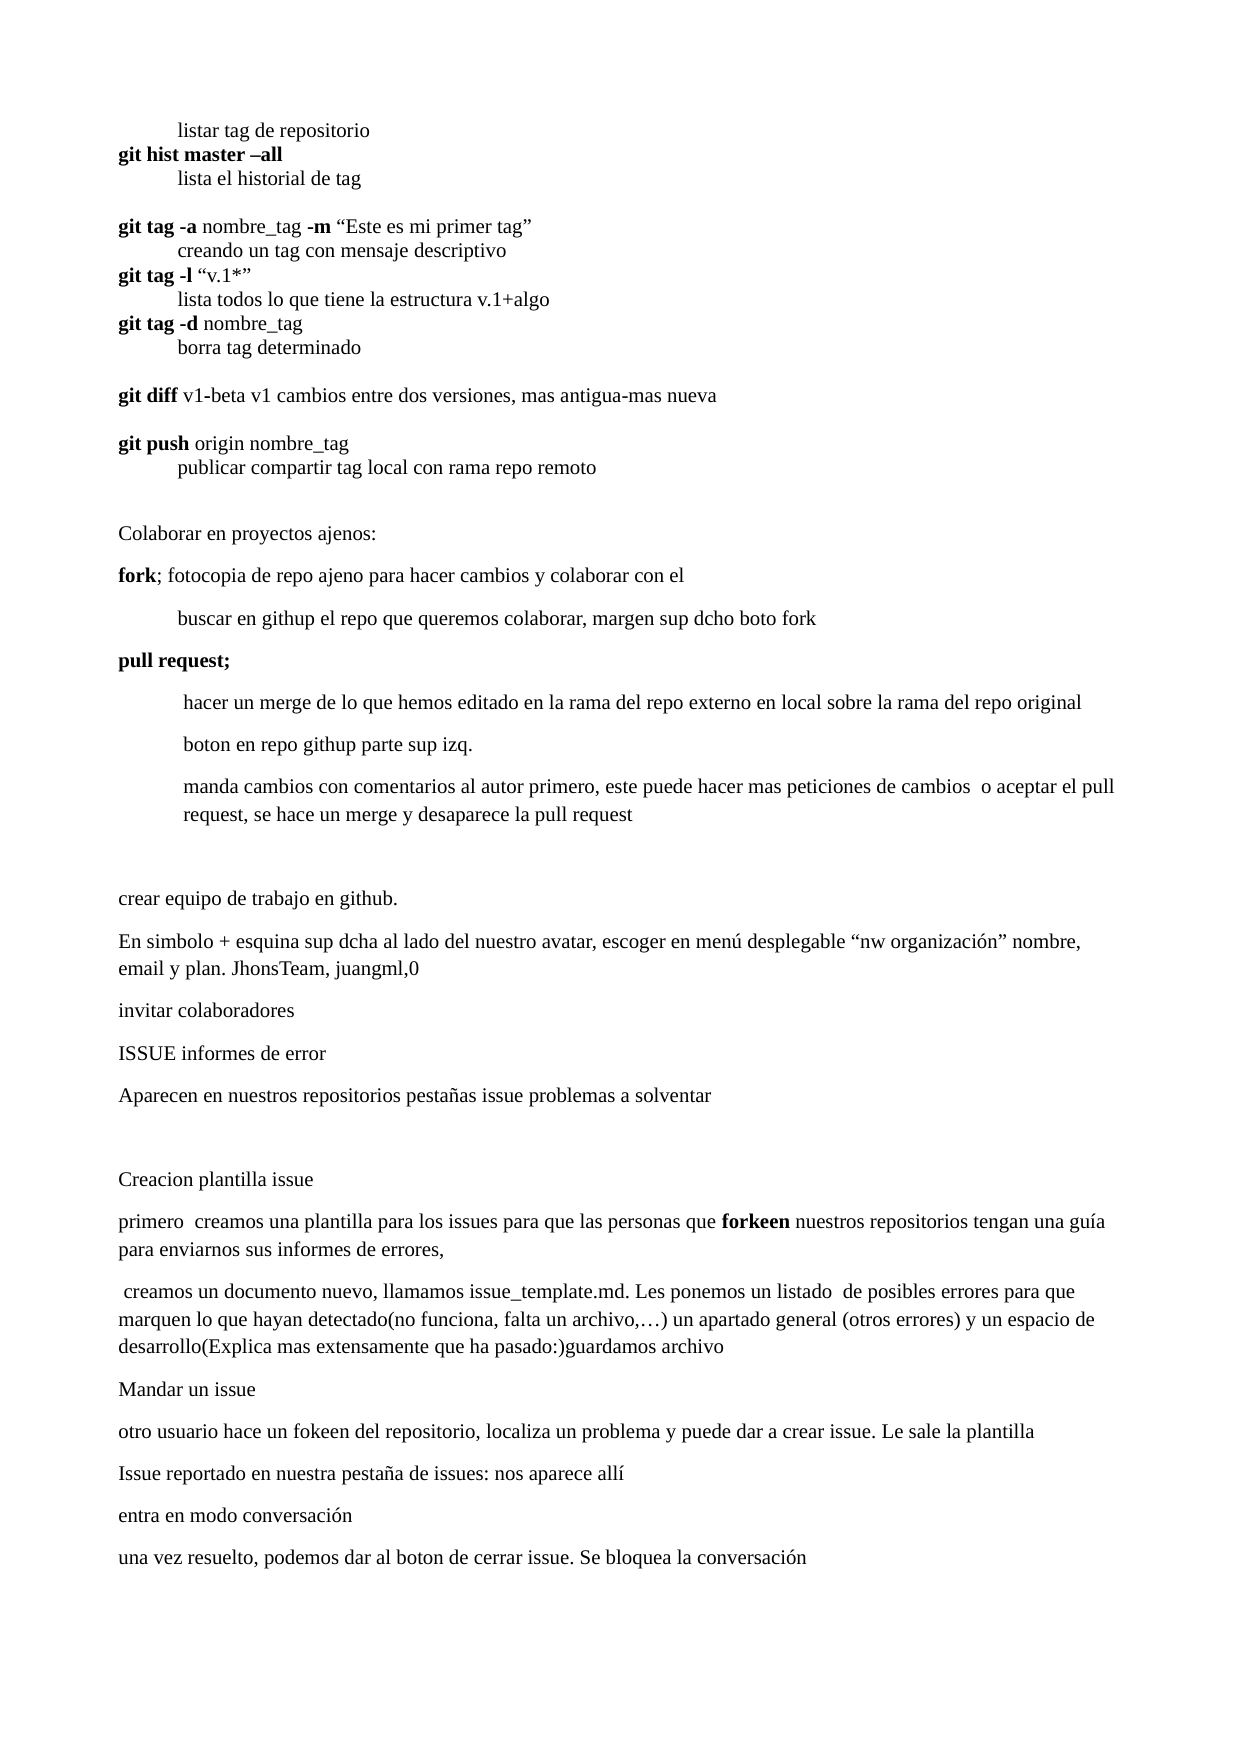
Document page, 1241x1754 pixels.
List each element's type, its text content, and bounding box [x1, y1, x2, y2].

text git diff v1-beta v1 cambios entre dos versiones, mas antigua-mas nueva [118, 383, 1123, 407]
text entra en modo conversación [118, 1503, 1123, 1527]
text otro usuario hace un fokeen del repositorio, localiza un problema y puede dar a crear issue. Le sale la plantilla [118, 1419, 1123, 1443]
text lista todos lo que tiene la estructura v.1+algo [177, 287, 1123, 311]
text buscar en githup el repo que queremos colaborar, margen sup dcho boto fork [177, 606, 1123, 630]
text una vez resuelto, podemos dar al boton de cerrar issue. Se bloquea la conversación [118, 1545, 1123, 1569]
text Aparecen en nuestros repositorios pestañas issue problemas a solventar [118, 1083, 1123, 1107]
text En simbolo + esquina sup dcha al lado del nuestro avatar, escoger en menú desplegable “nw organización” nombre, email y plan. JhonsTeam, juangml,0 [118, 928, 1123, 980]
text git tag -l “v.1*” [118, 262, 1123, 287]
text fork; fotocopia de repo ajeno para hacer cambios y colaborar con el [118, 563, 1123, 587]
text borra tag determinado [177, 335, 1123, 359]
text lista el historial de tag [177, 166, 1123, 190]
text git tag -d nombre_tag [118, 311, 1123, 335]
text publicar compartir tag local con rama repo remoto [177, 455, 1123, 479]
text Mandar un issue [118, 1376, 1123, 1401]
text creamos un documento nuevo, llamamos issue_template.md. Les ponemos un listado de posibles errores para que marquen lo que hayan detectado(no funciona, falta un archivo,…) un apartado general (otros errores) y un espacio de desarrollo(Explica mas extensamente que ha pasado:)guardamos archivo [118, 1279, 1123, 1358]
text creando un tag con mensaje descriptivo [177, 238, 1123, 262]
text boton en repo githup parte sup izq. [183, 732, 1123, 756]
text listar tag de repositorio [177, 118, 1123, 142]
text hacer un merge de lo que hemos editado en la rama del repo externo en local sobre la rama del repo original [183, 690, 1123, 714]
text git tag -a nombre_tag -m “Este es mi primer tag” [118, 214, 1123, 238]
text Issue reportado en nuestra pestaña de issues: nos aparece allí [118, 1461, 1123, 1485]
text ISSUE informes de error [118, 1041, 1123, 1064]
text git hist master –all [118, 142, 1123, 166]
text pull request; [118, 648, 1123, 672]
text crear equipo de trabajo en github. [118, 886, 1123, 910]
text git push origin nombre_tag [118, 431, 1123, 455]
text Creacion plantilla issue [118, 1167, 1123, 1191]
text invitar colaboradores [118, 998, 1123, 1022]
text manda cambios con comentarios al autor primero, este puede hacer mas peticiones de cambios o aceptar el pull request, se hace un merge y desaparece la pull request [183, 774, 1123, 826]
text primero creamos una plantilla para los issues para que las personas que forkeen nuestros repositorios tengan una guía para enviarnos sus informes de errores, [118, 1209, 1123, 1261]
text Colaborar en proyectos ajenos: [118, 521, 1123, 545]
